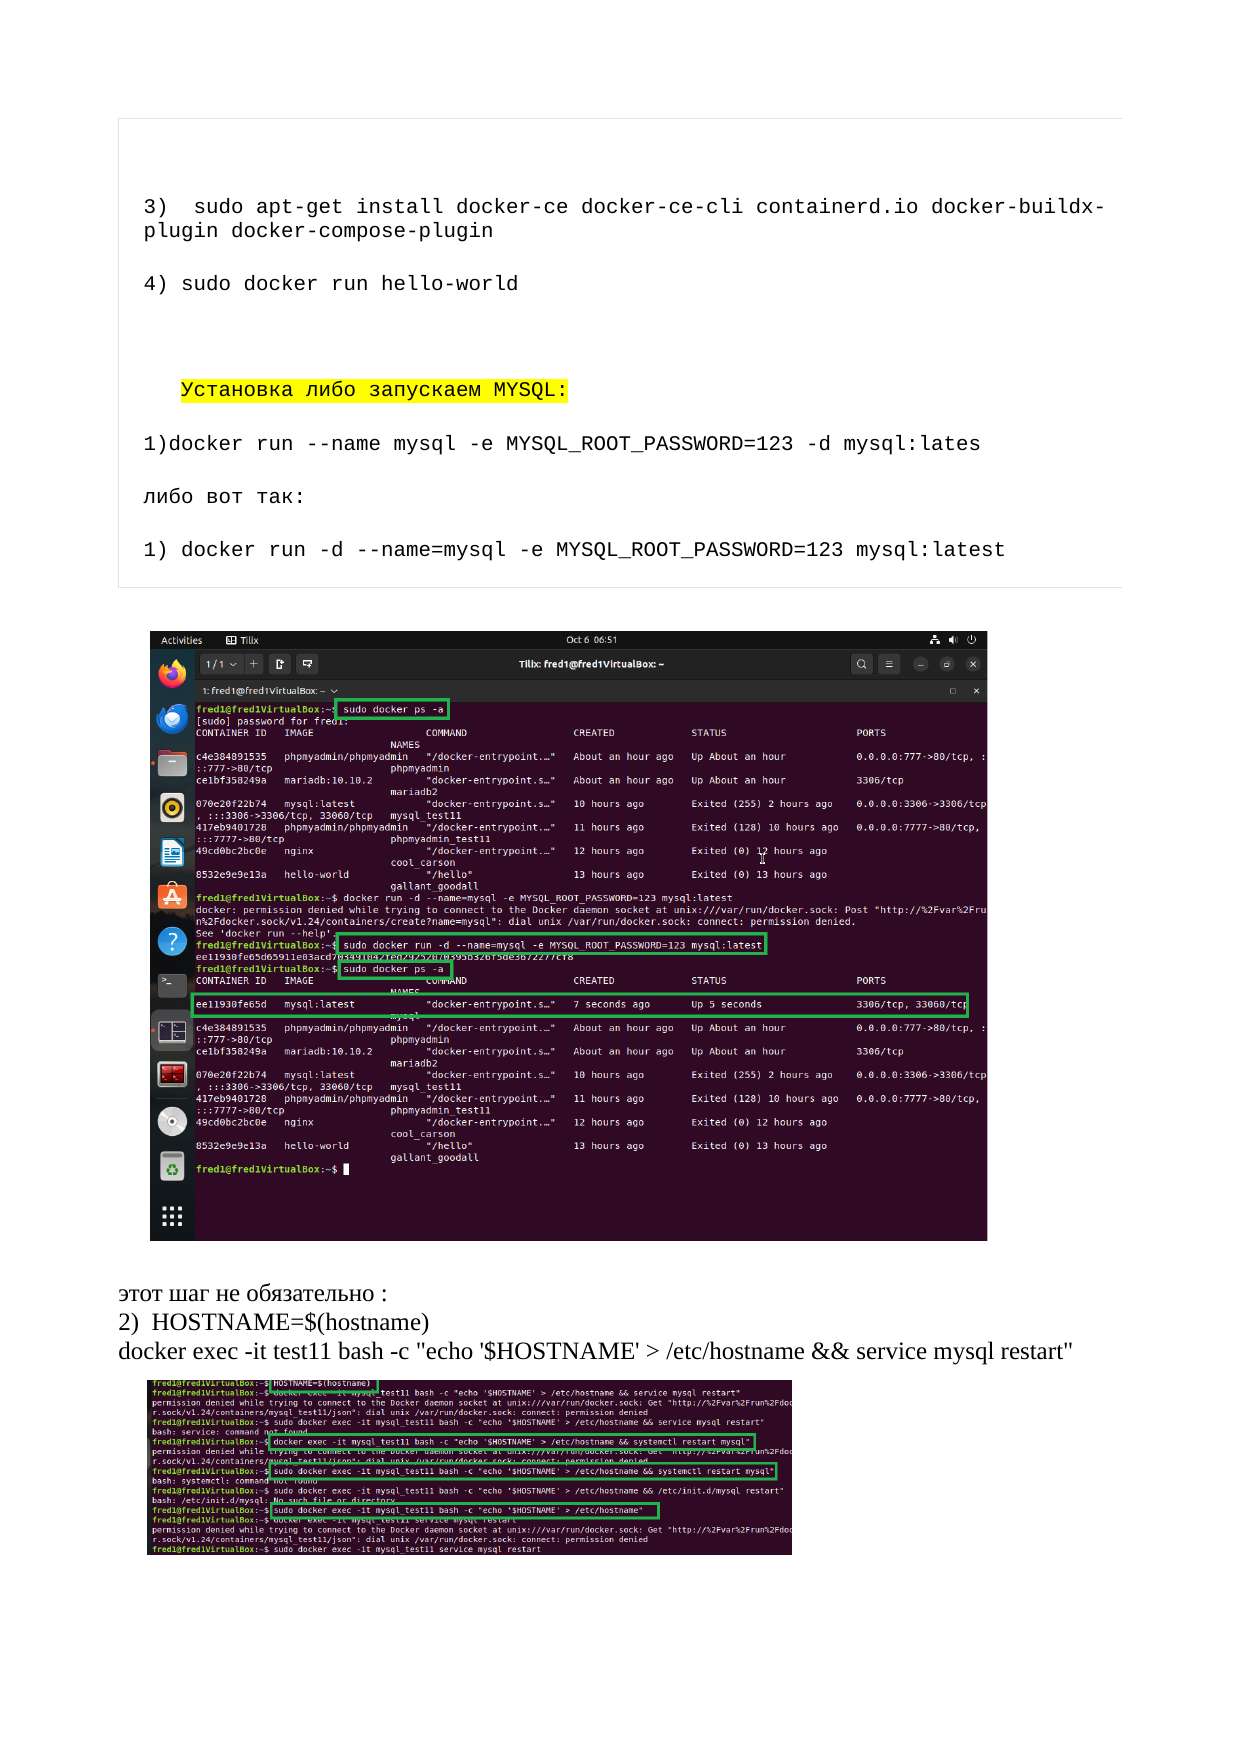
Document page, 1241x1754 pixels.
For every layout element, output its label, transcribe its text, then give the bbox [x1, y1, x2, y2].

text 4) sudo docker run hello-world [119, 248, 1122, 297]
text 2) HOSTNAME=$(hostname) [118, 1307, 1122, 1336]
text либо вот так: [119, 461, 1122, 509]
text 3) sudo apt-get install docker-ce docker-ce-cli containerd.io docker-buildx-plugin docker-compose-plugin [119, 171, 1122, 244]
text 1) docker run -d --name=mysql -e MYSQL_ROOT_PASSWORD=123 mysql:latest [119, 514, 1122, 587]
text docker exec -it test11 bash -c "echo '$HOSTNAME' > /etc/hostname && service mysql restart" [118, 1336, 1122, 1364]
picture [147, 1380, 792, 1555]
text этот шаг не обязательно : [118, 1278, 1122, 1307]
text Установка либо запускаем MYSQL: [119, 354, 1122, 403]
text 1)docker run --name mysql -e MYSQL_ROOT_PASSWORD=123 -d mysql:lates [119, 407, 1122, 456]
picture [150, 631, 988, 1241]
